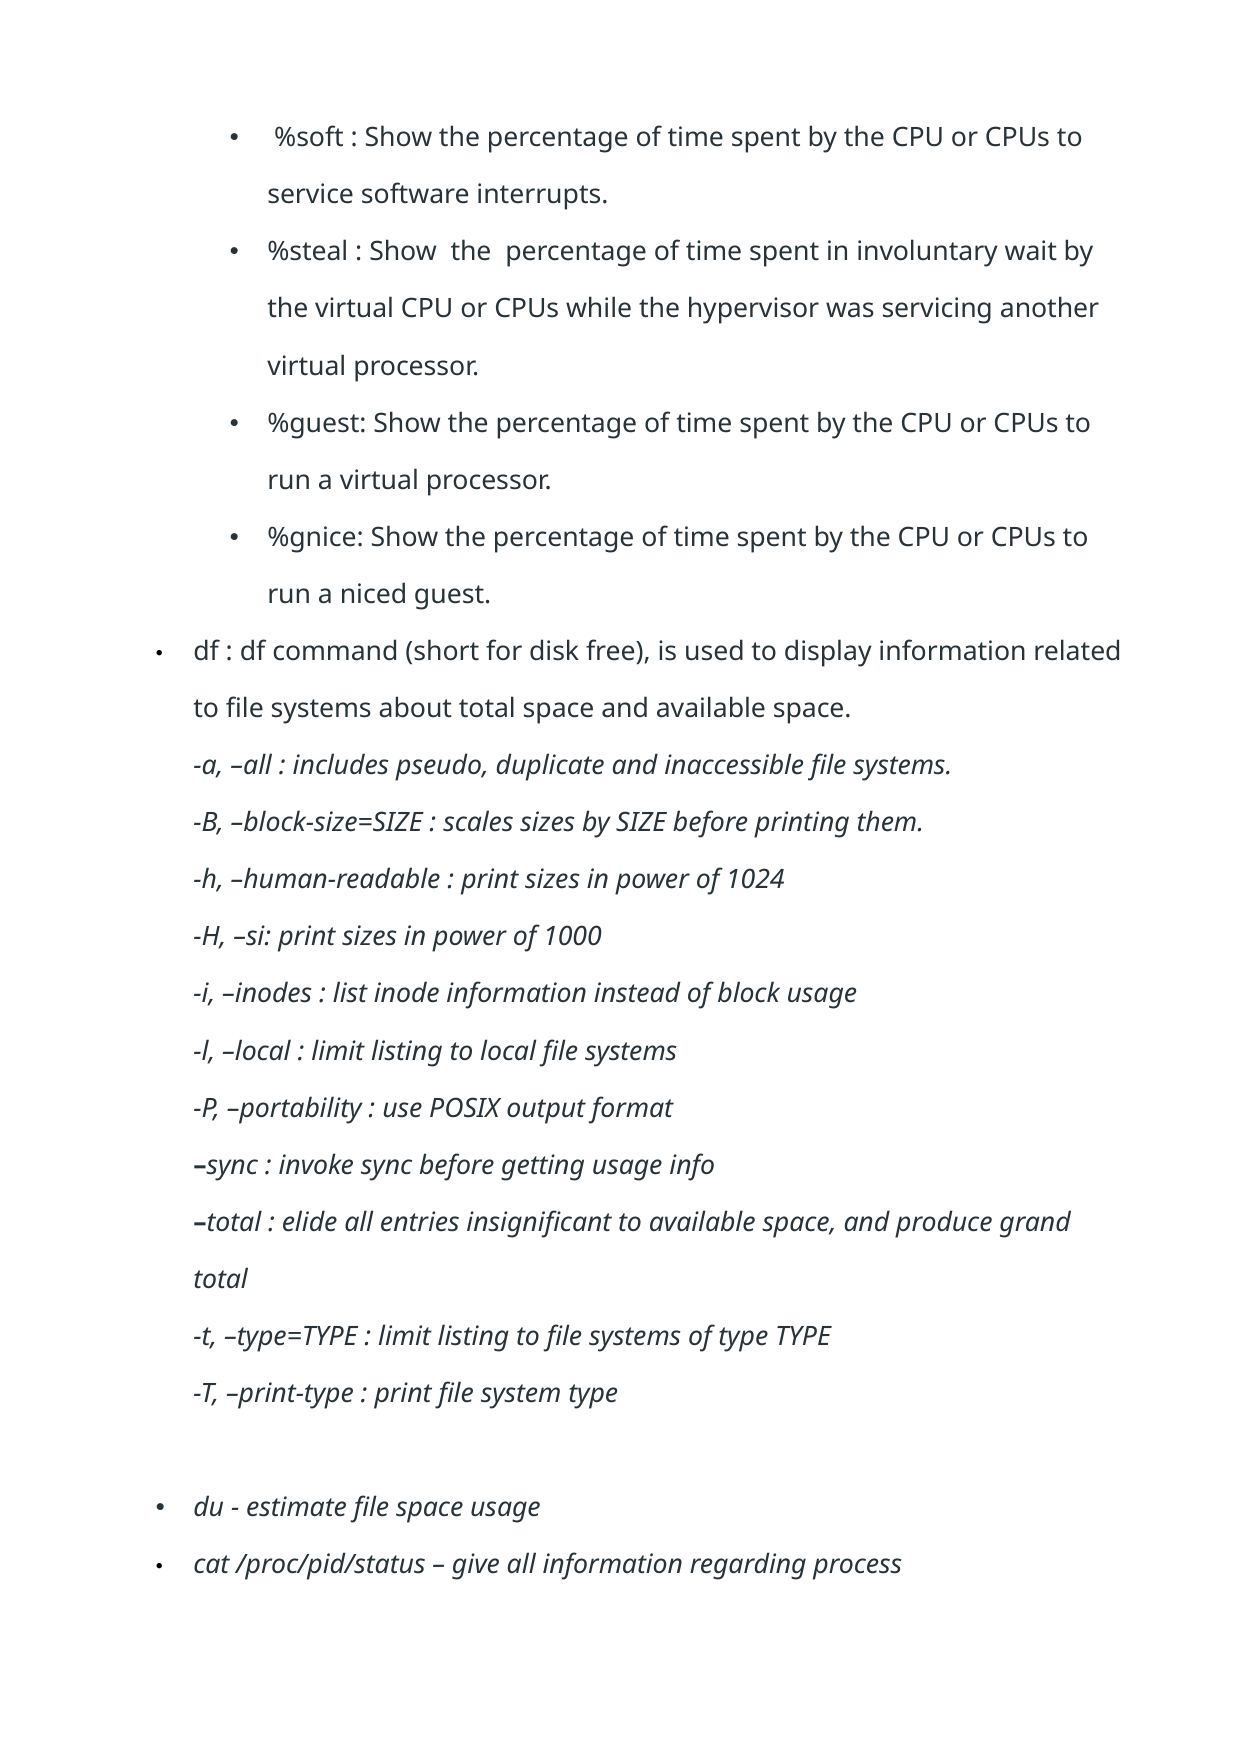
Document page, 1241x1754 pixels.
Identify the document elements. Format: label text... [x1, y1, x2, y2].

list %soft : Show the percentage of time spent by the CPU or CPUs to service software interrupts. [229, 118, 1122, 211]
list -a, –all : includes pseudo, duplicate and inaccessible file systems. -B, –block-size=SIZE : scales sizes by SIZE before printing them. -h, –human-readable : print sizes in power of 1024 -H, –si: print sizes in power of 1000 -i, –inodes : list inode information instead of block usage -l, –local : limit listing to local file systems -P, –portability : use POSIX output format –sync : invoke sync before getting usage info –total : elide all entries insignificant to available space, and produce grand total -t, –type=TYPE : limit listing to file systems of type TYPE -T, –print-type : print file system type [156, 746, 1122, 1410]
list %steal : Show the percentage of time spent in involuntary wait by the virtual CPU or CPUs while the hypervisor was servicing another virtual processor. [229, 232, 1122, 383]
list %guest: Show the percentage of time spent by the CPU or CPUs to run a virtual processor. [229, 403, 1122, 497]
list cat /proc/pid/status – give all information regarding process [156, 1545, 1122, 1581]
list df : df command (short for disk free), is used to display information related to file systems about total space and available space. [156, 632, 1122, 725]
list du - estimate file space usage [156, 1488, 1122, 1524]
list %gnice: Show the percentage of time spent by the CPU or CPUs to run a niced guest. [229, 518, 1122, 611]
